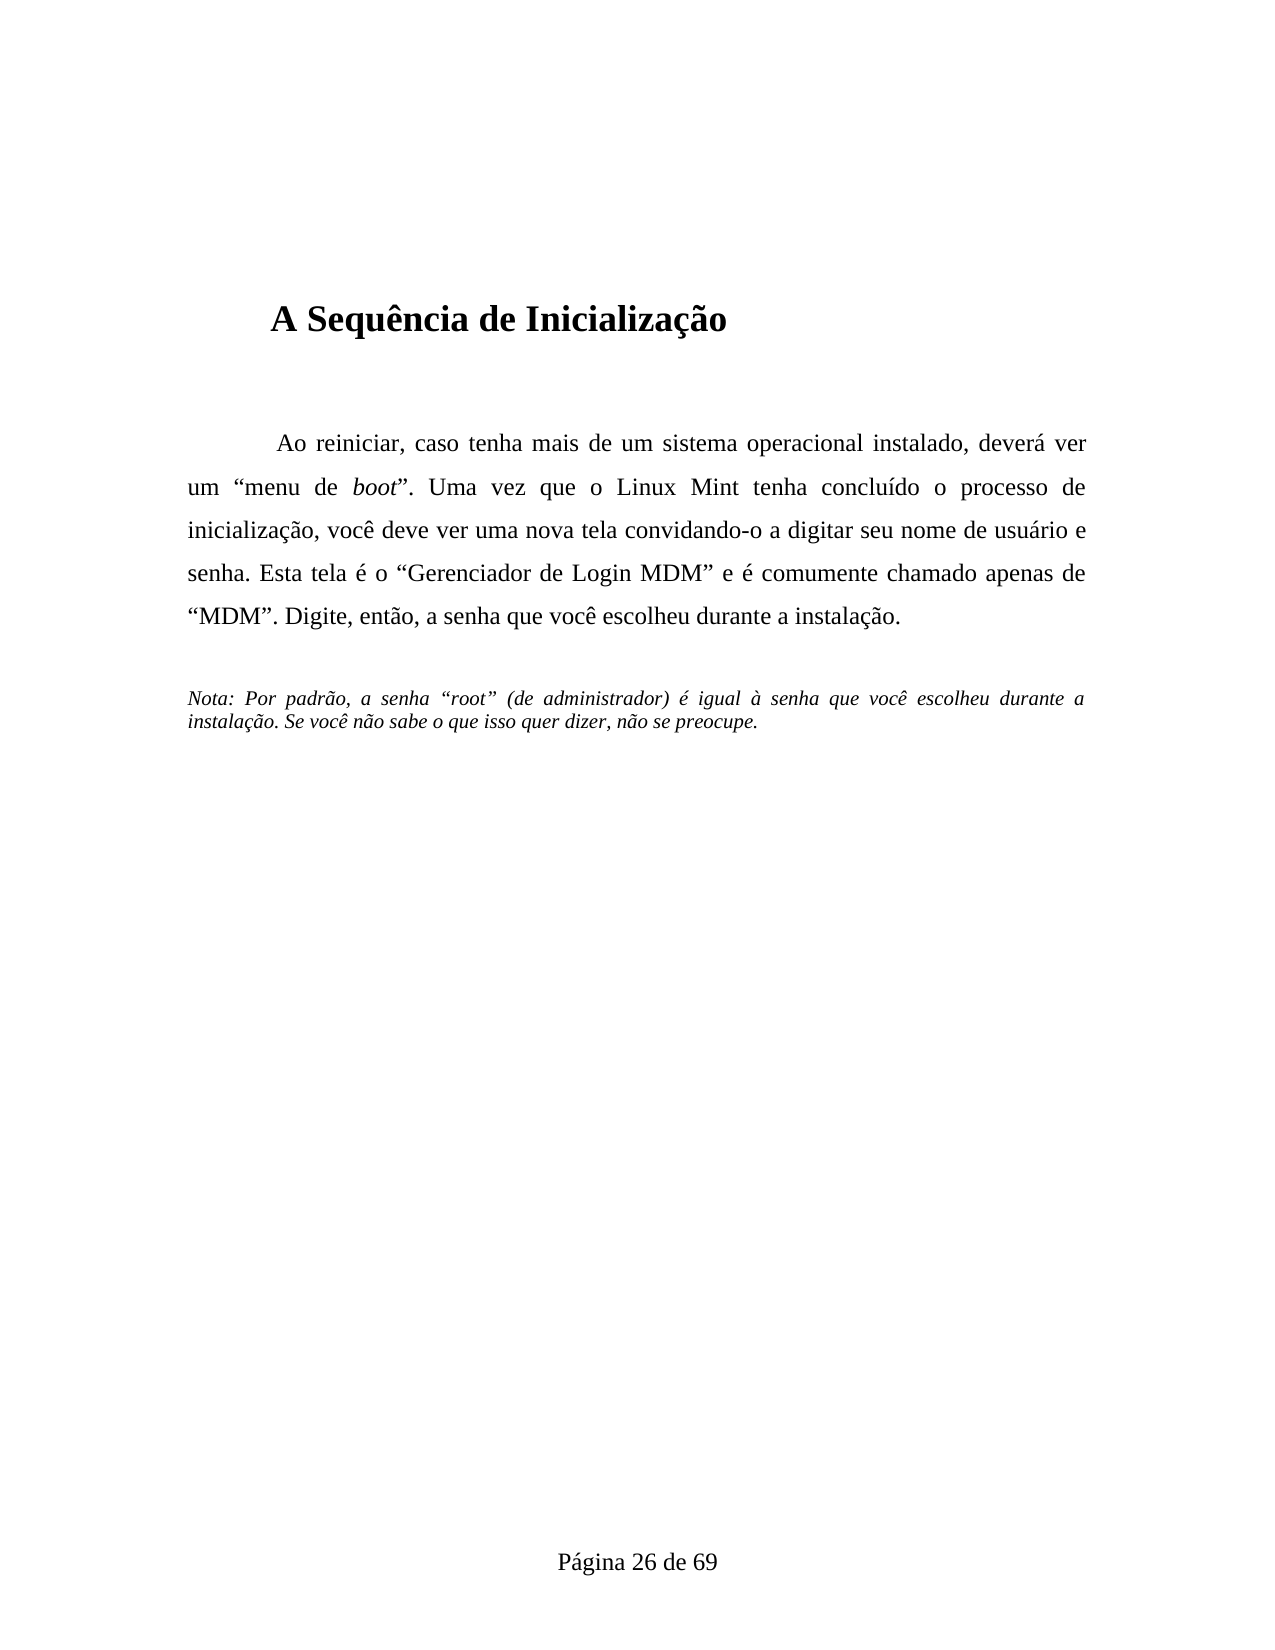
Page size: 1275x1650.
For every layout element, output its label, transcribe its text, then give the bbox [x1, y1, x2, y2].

subtitle A Sequência de Inicialização [229, 297, 1087, 340]
text Ao reiniciar, caso tenha mais de um sistema operacional instalado, deverá ver um “menu de boot”. Uma vez que o Linux Mint tenha concluído o processo de inicialização, você deve ver uma nova tela convidando-o a digitar seu nome de usuário e senha. Esta tela é o “Gerenciador de Login MDM” e é comumente chamado apenas de “MDM”. Digite, então, a senha que você escolheu durante a instalação. [187, 428, 1087, 630]
text Nota: Por padrão, a senha “root” (de administrador) é igual à senha que você escolheu durante a instalação. Se você não sabe o que isso quer dizer, não se preocupe. [187, 685, 1087, 733]
